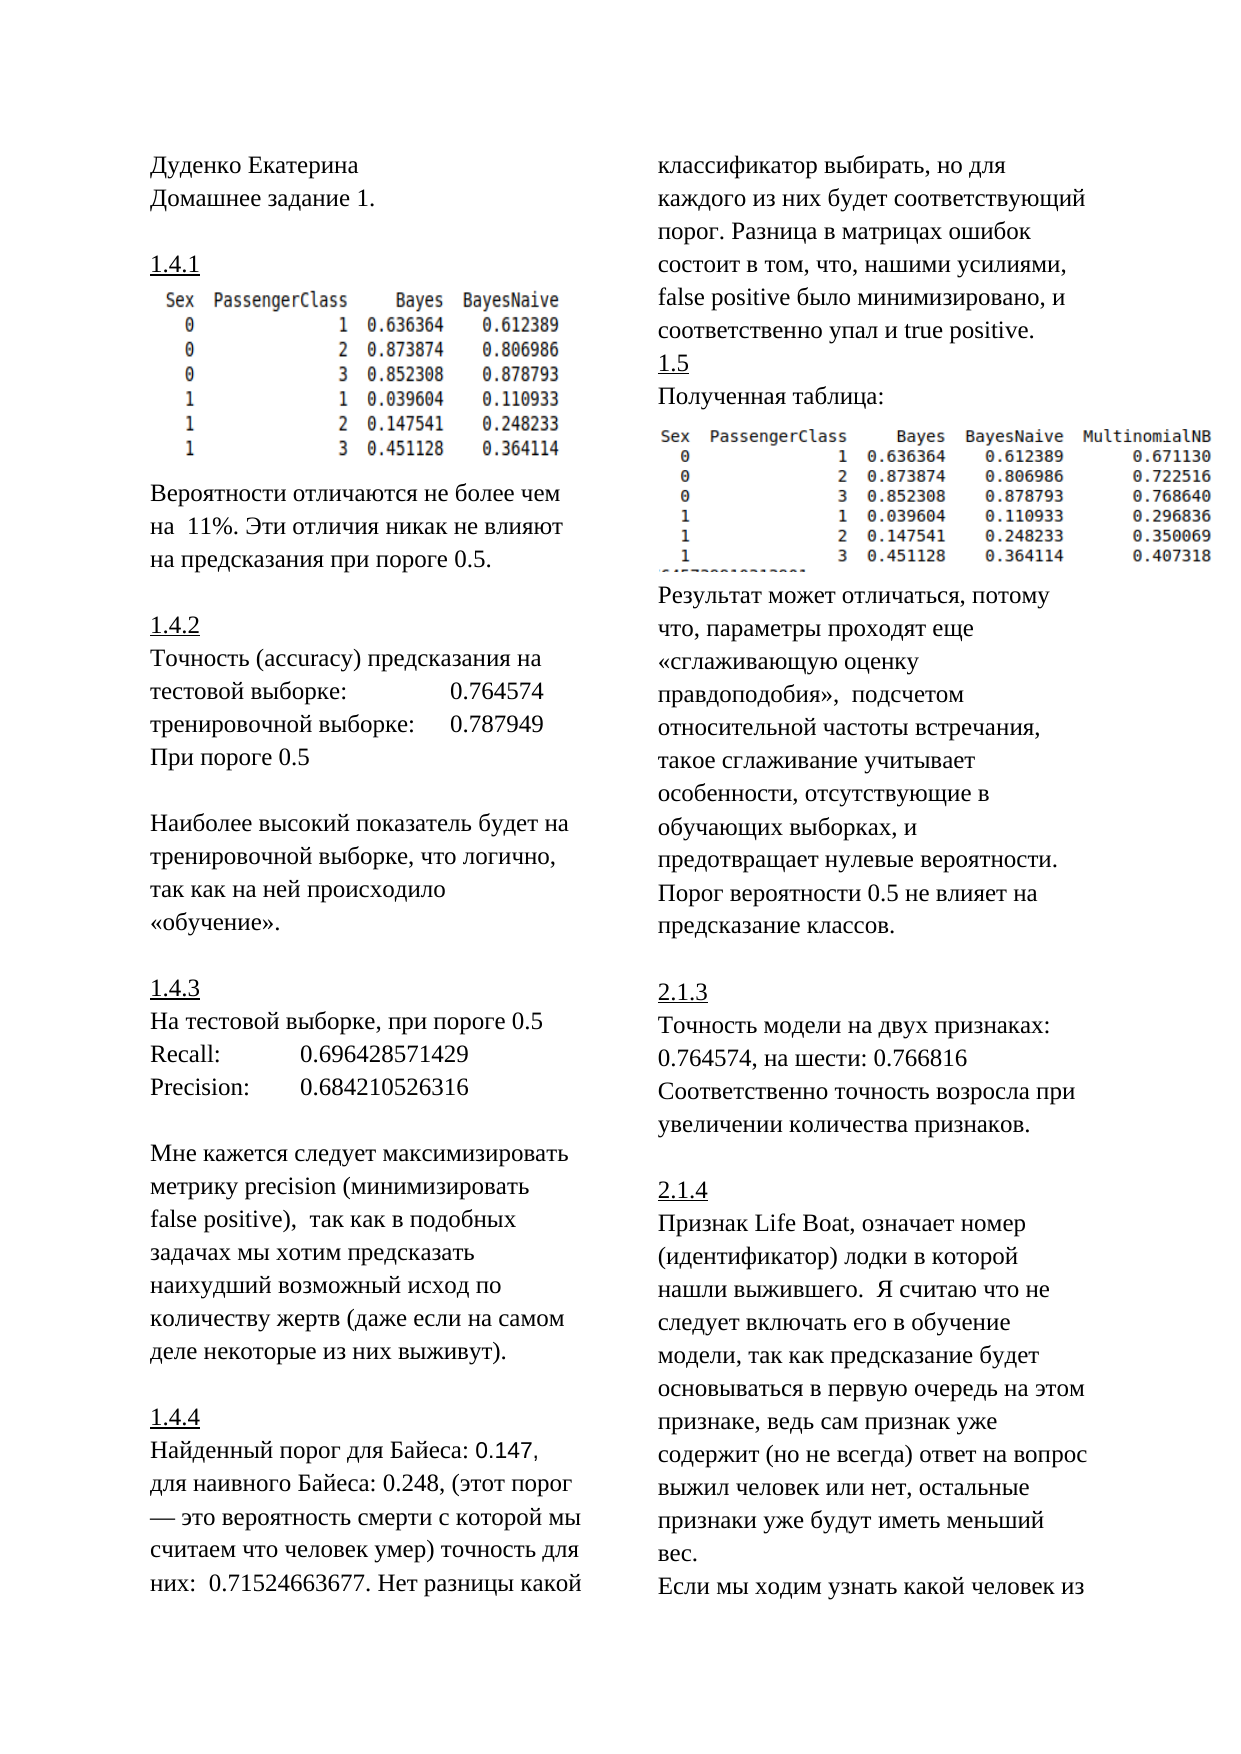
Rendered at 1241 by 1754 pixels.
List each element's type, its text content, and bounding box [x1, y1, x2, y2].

text классификатор выбирать, но для каждого из них будет соответствующий порог. Разница в матрицах ошибок состоит в том, что, нашими усилиями, false positive было минимизировано, и соответственно упал и true positive. [658, 150, 1090, 344]
text Домашнее задание 1. [150, 183, 583, 212]
text Вероятности отличаются не более чем на 11%. Эти отличия никак не влияют на предсказания при пороге 0.5. [150, 282, 583, 573]
text На тестовой выборке, при пороге 0.5 [150, 1006, 583, 1035]
text 1.4.4 [150, 1402, 583, 1431]
text 1.5 [658, 348, 1090, 377]
text 1.4.1 [150, 249, 583, 278]
text Найденный порог для Байеса: 0.147, [150, 1436, 583, 1464]
text 2.1.4 [658, 1175, 1090, 1203]
text для наивного Байеса: 0.248, (этот порог — это вероятность смерти с которой мы считаем что человек умер) точность для них: 0.71524663677. Нет разницы какой [150, 1468, 583, 1596]
text Порог вероятности 0.5 не влияет на предсказание классов. [658, 878, 1090, 939]
text Результат может отличаться, потому что, параметры проходят еще «сглаживающую оценку правдоподобия», подсчетом относительной частоты встречания, такое сглаживание учитывает особенности, отсутствующие в обучающих выборках, и предотвращает нулевые вероятности. [658, 414, 1090, 873]
text 1.4.3 [150, 973, 583, 1002]
text Recall: 0.696428571429 [150, 1039, 583, 1068]
text 2.1.3 [658, 977, 1090, 1005]
text При пороге 0.5 [150, 742, 583, 771]
text Полученная таблица: [658, 381, 1090, 410]
picture [159, 282, 573, 470]
text Precision: 0.684210526316 [150, 1072, 583, 1101]
picture [659, 421, 1214, 572]
text Точность модели на двух признаках: 0.764574, на шести: 0.766816 Соответственно точность возросла при увеличении количества признаков. [658, 1010, 1090, 1137]
text Мне кажется следует максимизировать метрику precision (минимизировать false positive), так как в подобных задачах мы хотим предсказать наихудший возможный исход по количеству жертв (даже если на самом деле некоторые из них выживут). [150, 1138, 583, 1365]
text тестовой выборке: 0.764574 [150, 676, 583, 705]
text тренировочной выборке: 0.787949 [150, 709, 583, 738]
text Наиболее высокий показатель будет на тренировочной выборке, что логично, так как на ней происходило «обучение». [150, 808, 583, 936]
text Дуденко Екатерина [150, 150, 583, 179]
text 1.4.2 [150, 610, 583, 639]
text Признак Life Boat, означает номер (идентификатор) лодки в которой нашли выжившего. Я считаю что не следует включать его в обучение модели, так как предсказание будет основываться в первую очередь на этом признаке, ведь сам признак уже содержит (но не всегда) ответ на вопрос выжил человек или нет, остальные признаки уже будут иметь меньший вес. [658, 1208, 1090, 1567]
text Если мы ходим узнать какой человек из [658, 1571, 1090, 1600]
text Точность (accuracy) предсказания на [150, 643, 583, 672]
